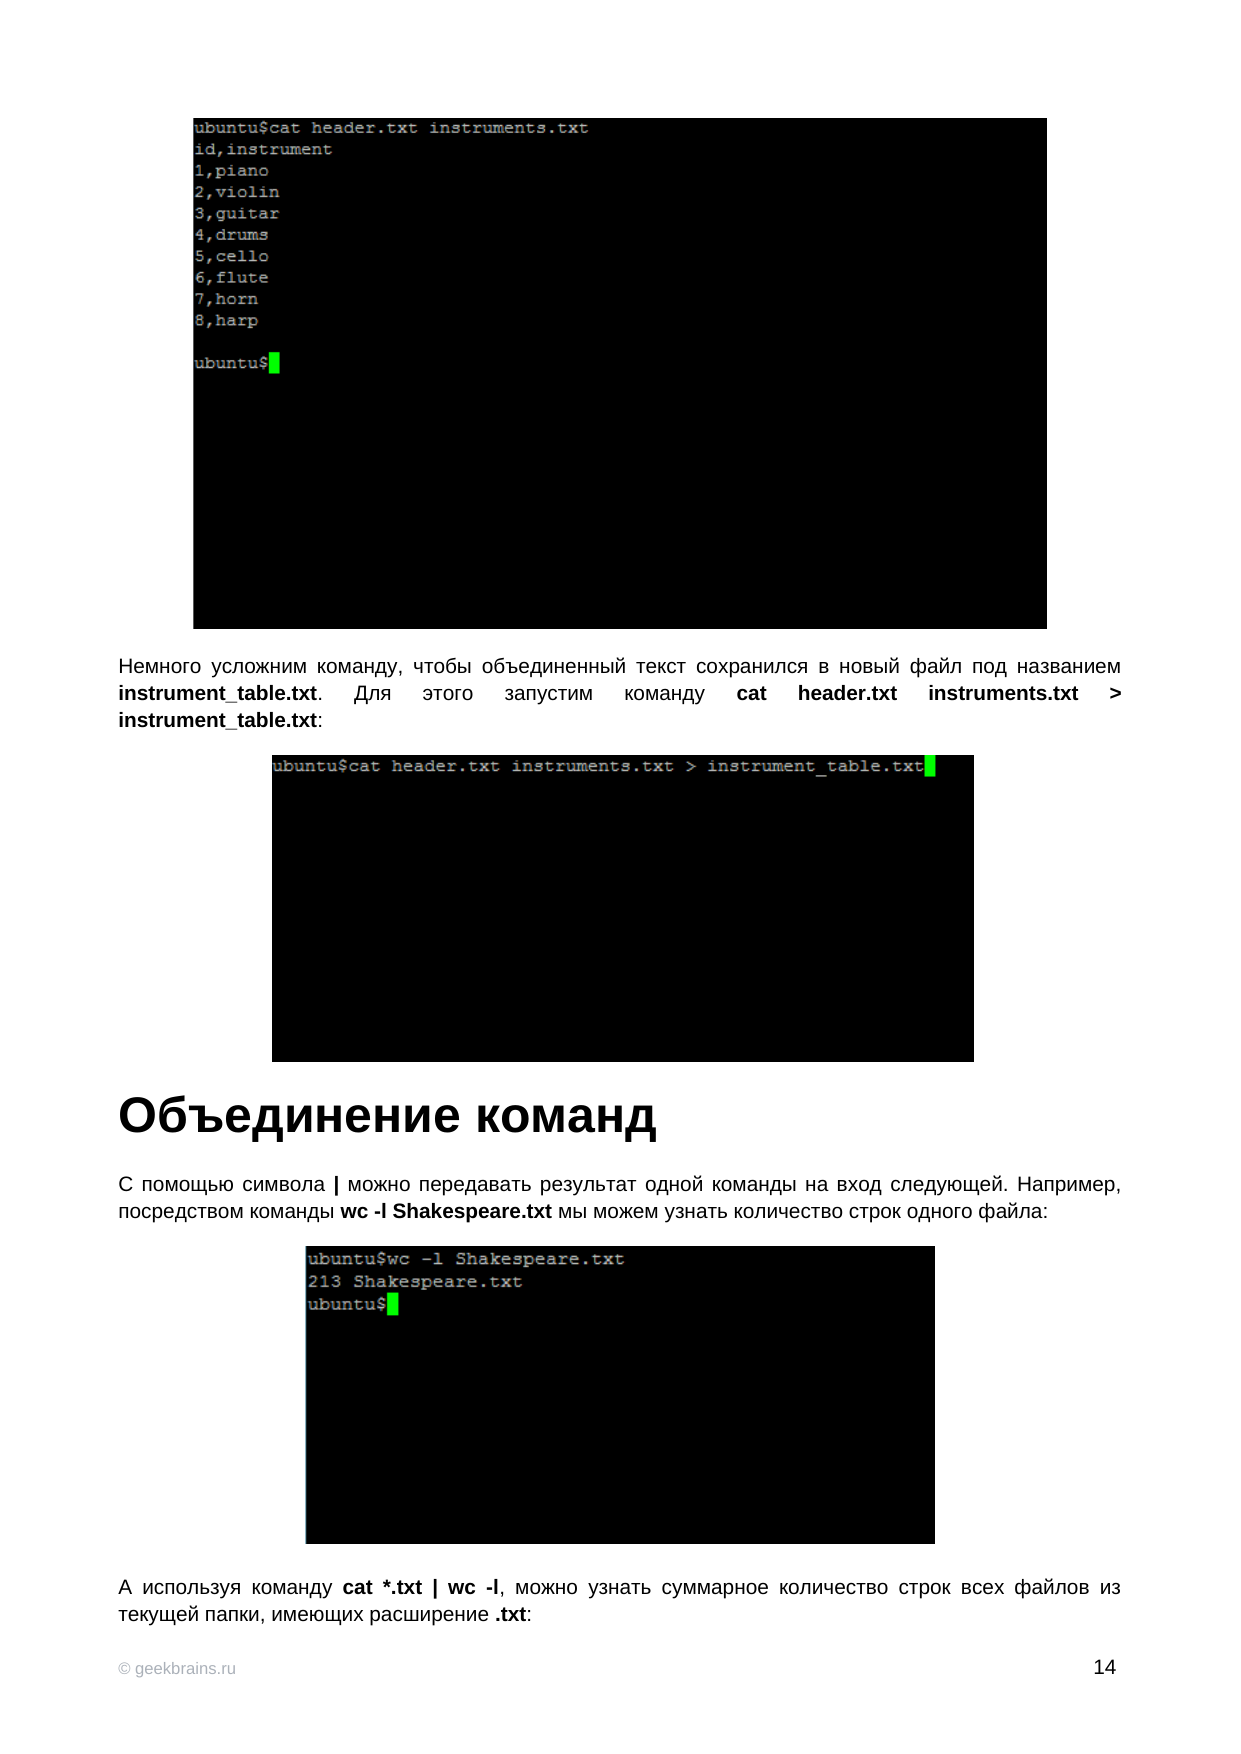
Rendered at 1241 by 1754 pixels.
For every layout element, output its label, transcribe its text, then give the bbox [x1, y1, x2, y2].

text С помощью символа | можно передавать результат одной команды на вход следующей. Например, посредством команды wc -l Shakespeare.txt мы можем узнать количество строк одного файла: [118, 1172, 1122, 1223]
text А используя команду cat *.txt | wc -l, можно узнать суммарное количество строк всех файлов из текущей папки, имеющих расширение .txt: [118, 1574, 1122, 1626]
picture [272, 755, 974, 1062]
picture [305, 1246, 935, 1544]
subtitle Объединение команд [118, 1086, 1122, 1143]
picture [193, 118, 1047, 629]
text Немного усложним команду, чтобы объединенный текст сохранился в новый файл под названием instrument_table.txt. Для этого запустим команду cat header.txt instruments.txt > instrument_table.txt: [118, 653, 1122, 731]
